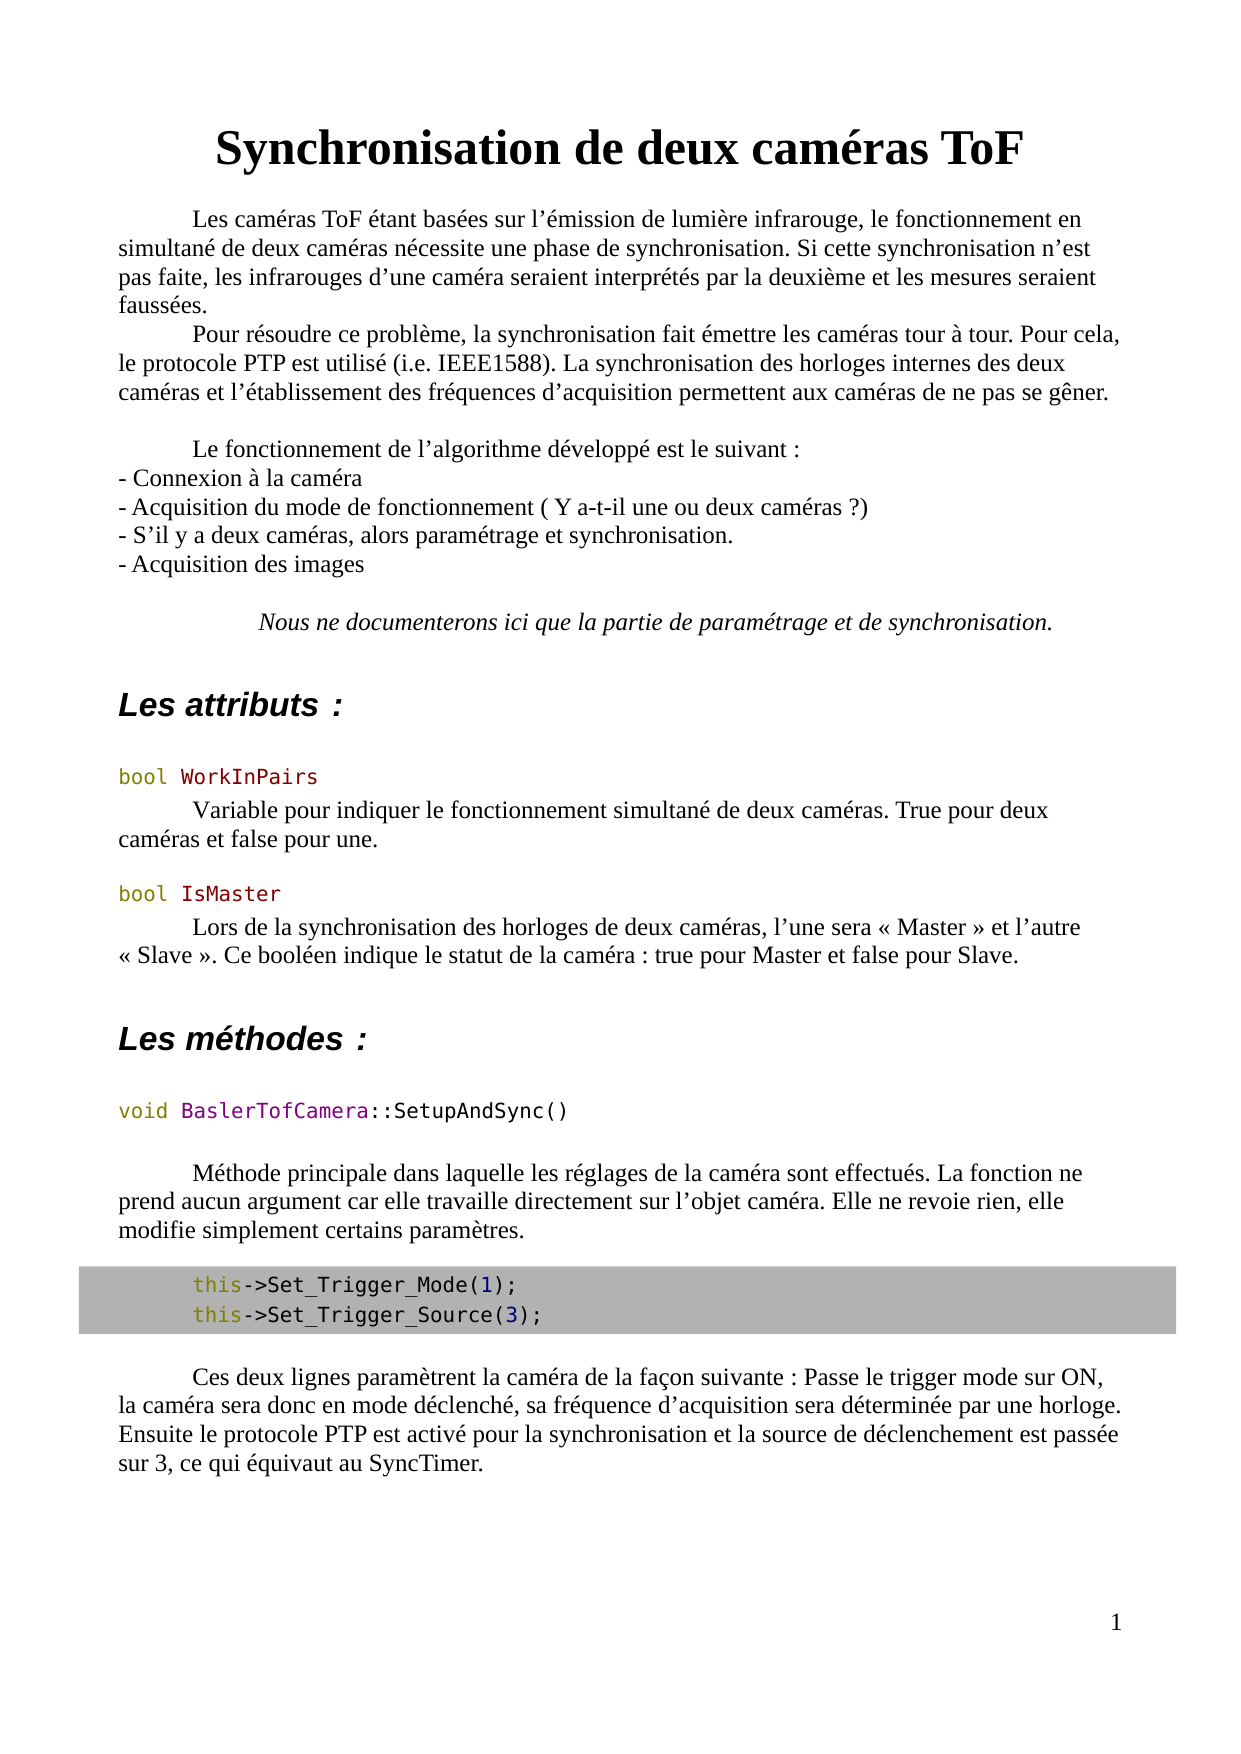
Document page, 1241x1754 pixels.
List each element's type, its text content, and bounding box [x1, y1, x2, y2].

text bool WorkInPairs [118, 765, 1122, 789]
text - Connexion à la caméra [118, 463, 1122, 492]
text - Acquisition des images [118, 549, 1122, 578]
subtitle Les attributs : [118, 685, 1122, 724]
text Variable pour indiquer le fonctionnement simultané de deux caméras. True pour deux caméras et false pour une. [118, 795, 1122, 853]
text Le fonctionnement de l’algorithme développé est le suivant : [118, 434, 1122, 463]
text - S’il y a deux caméras, alors paramétrage et synchronisation. [118, 521, 1122, 549]
text Pour résoudre ce problème, la synchronisation fait émettre les caméras tour à tour. Pour cela, le protocole PTP est utilisé (i.e. IEEE1588). La synchronisation des horloges internes des deux caméras et l’établissement des fréquences d’acquisition permettent aux caméras de ne pas se gêner. [118, 319, 1122, 406]
text Les caméras ToF étant basées sur l’émission de lumière infrarouge, le fonctionnement en simultané de deux caméras nécessite une phase de synchronisation. Si cette synchronisation n’est pas faite, les infrarouges d’une caméra seraient interprétés par la deuxième et les mesures seraient faussées. [118, 204, 1122, 319]
text Nous ne documenterons ici que la partie de paramétrage et de synchronisation. [118, 607, 1122, 636]
text Méthode principale dans laquelle les réglages de la caméra sont effectués. La fonction ne [118, 1158, 1122, 1186]
text Synchronisation de deux caméras ToF [118, 118, 1122, 176]
text bool IsMaster [118, 882, 1122, 906]
subtitle Les méthodes : [118, 1019, 1122, 1057]
text Ces deux lignes paramètrent la caméra de la façon suivante : Passe le trigger mode sur ON, la caméra sera donc en mode déclenché, sa fréquence d’acquisition sera déterminée par une horloge. Ensuite le protocole PTP est activé pour la synchronisation et la source de déclenchement est passée sur 3, ce qui équivaut au SyncTimer. [118, 1362, 1122, 1477]
text - Acquisition du mode de fonctionnement ( Y a-t-il une ou deux caméras ?) [118, 492, 1122, 521]
text void BaslerTofCamera::SetupAndSync() [118, 1099, 1122, 1123]
text Lors de la synchronisation des horloges de deux caméras, l’une sera « Master » et l’autre « Slave ». Ce booléen indique le statut de la caméra : true pour Master et false pour Slave. [118, 912, 1122, 969]
text prend aucun argument car elle travaille directement sur l’objet caméra. Elle ne revoie rien, elle modifie simplement certains paramètres. [118, 1186, 1122, 1244]
